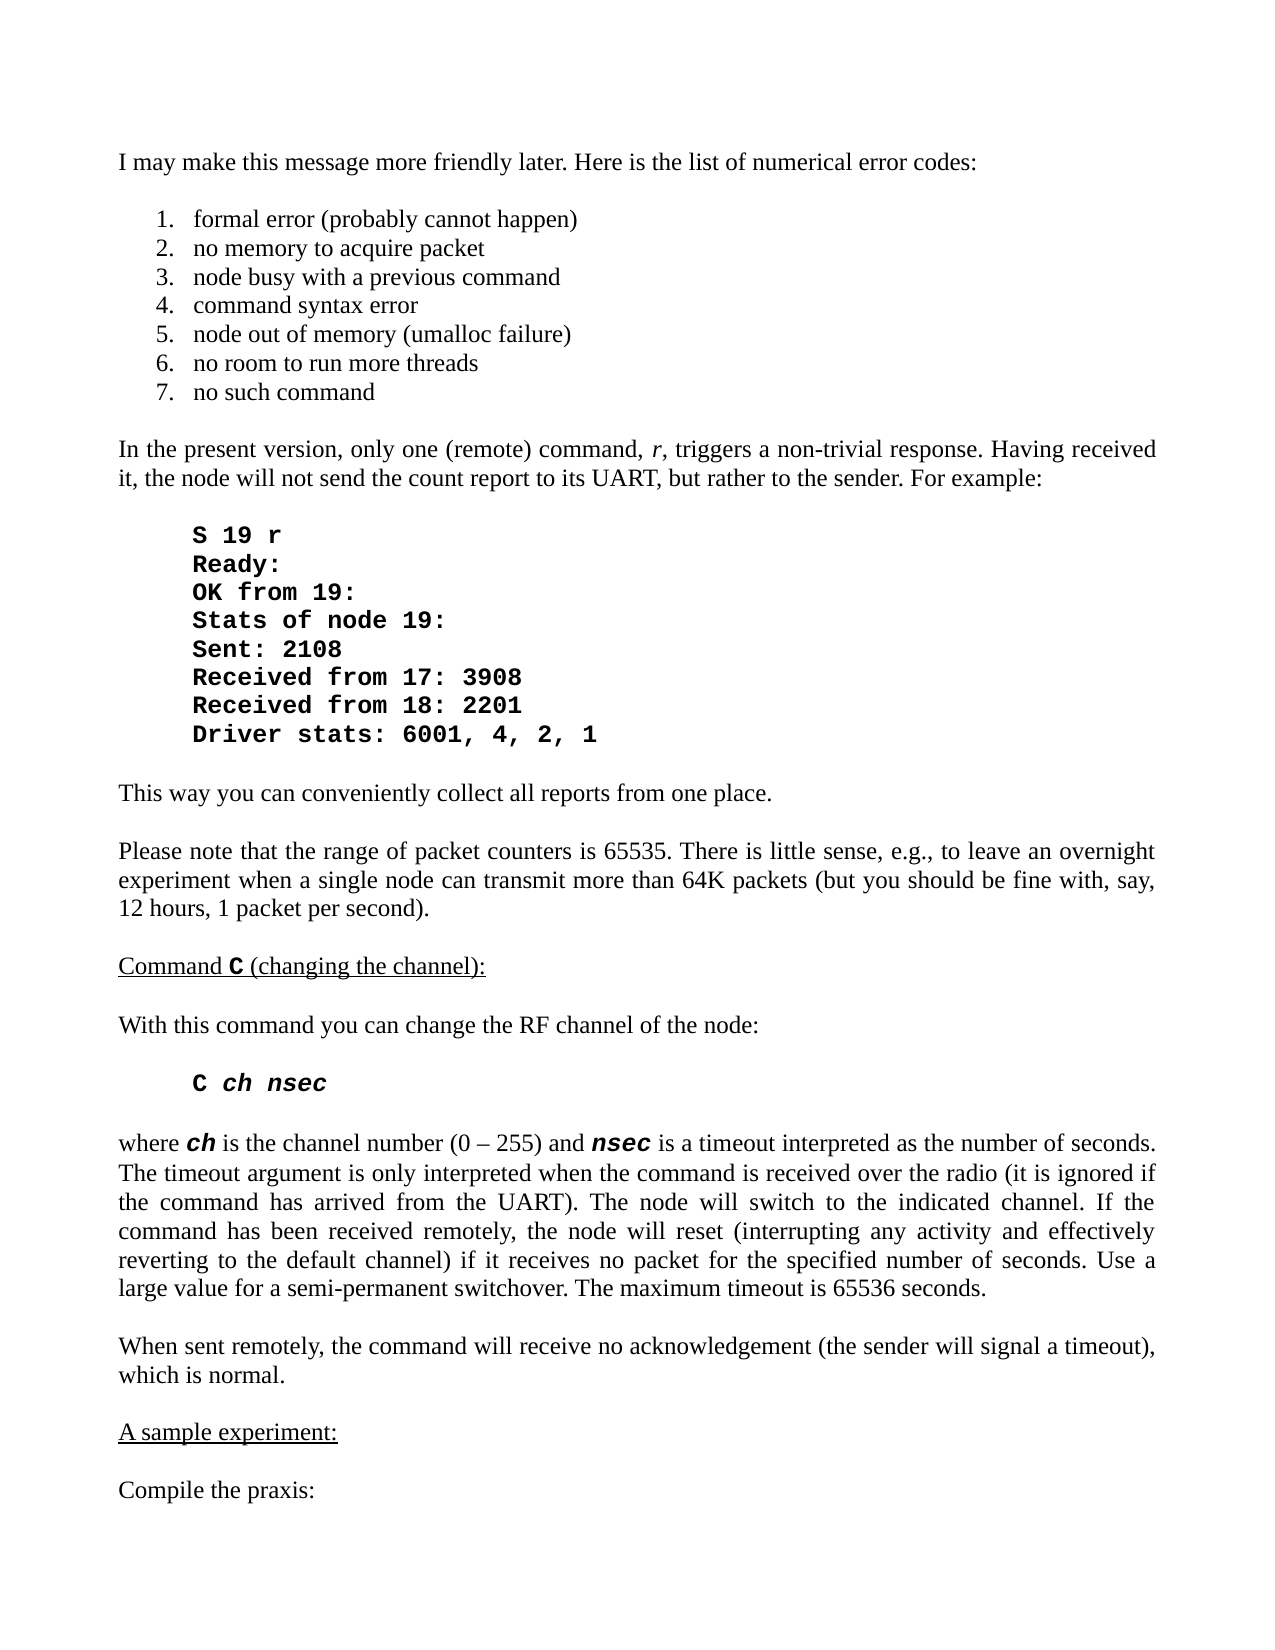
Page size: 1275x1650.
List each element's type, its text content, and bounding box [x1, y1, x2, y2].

text Command C (changing the channel): [118, 951, 1157, 982]
text When sent remotely, the command will receive no acknowledgement (the sender will signal a timeout), which is normal. [118, 1331, 1157, 1388]
text Ready: [118, 551, 1157, 580]
text I may make this message more friendly later. Here is the list of numerical error codes: [118, 147, 1157, 176]
text S 19 r [118, 521, 1157, 551]
text Received from 18: 2201 [118, 693, 1157, 721]
list no room to run more threads [156, 348, 1157, 377]
text Driver stats: 6001, 4, 2, 1 [118, 721, 1157, 750]
text C ch nsec [118, 1068, 1157, 1099]
text Please note that the range of packet counters is 65535. There is little sense, e.g., to leave an overnight experiment when a single node can transmit more than 64K packets (but you should be fine with, say, 12 hours, 1 packet per second). [118, 836, 1157, 922]
text Sent: 2108 [118, 636, 1157, 665]
text With this command you can change the RF channel of the node: [118, 1011, 1157, 1039]
list no such command [156, 377, 1157, 406]
list no memory to acquire packet [156, 233, 1157, 262]
text Stats of node 19: [118, 608, 1157, 636]
text Compile the praxis: [118, 1475, 1157, 1503]
text A sample experiment: [118, 1417, 1157, 1446]
list node out of memory (umalloc failure) [156, 319, 1157, 348]
text This way you can conveniently collect all reports from one place. [118, 778, 1157, 807]
text Received from 17: 3908 [118, 665, 1157, 693]
text In the present version, only one (remote) command, r, triggers a non-trivial response. Having received it, the node will not send the count report to its UART, but rather to the sender. For example: [118, 434, 1157, 492]
list node busy with a previous command [156, 262, 1157, 291]
text where ch is the channel number (0 – 255) and nsec is a timeout interpreted as the number of seconds. The timeout argument is only interpreted when the command is received over the radio (it is ignored if the command has arrived from the UART). The node will switch to the indicated channel. If the command has been received remotely, the node will reset (interrupting any activity and effectively reverting to the default channel) if it receives no packet for the specified number of seconds. Use a large value for a semi-permanent switchover. The maximum timeout is 65536 seconds. [118, 1128, 1157, 1302]
list formal error (probably cannot happen) [156, 204, 1157, 233]
text OK from 19: [118, 580, 1157, 608]
list command syntax error [156, 291, 1157, 319]
